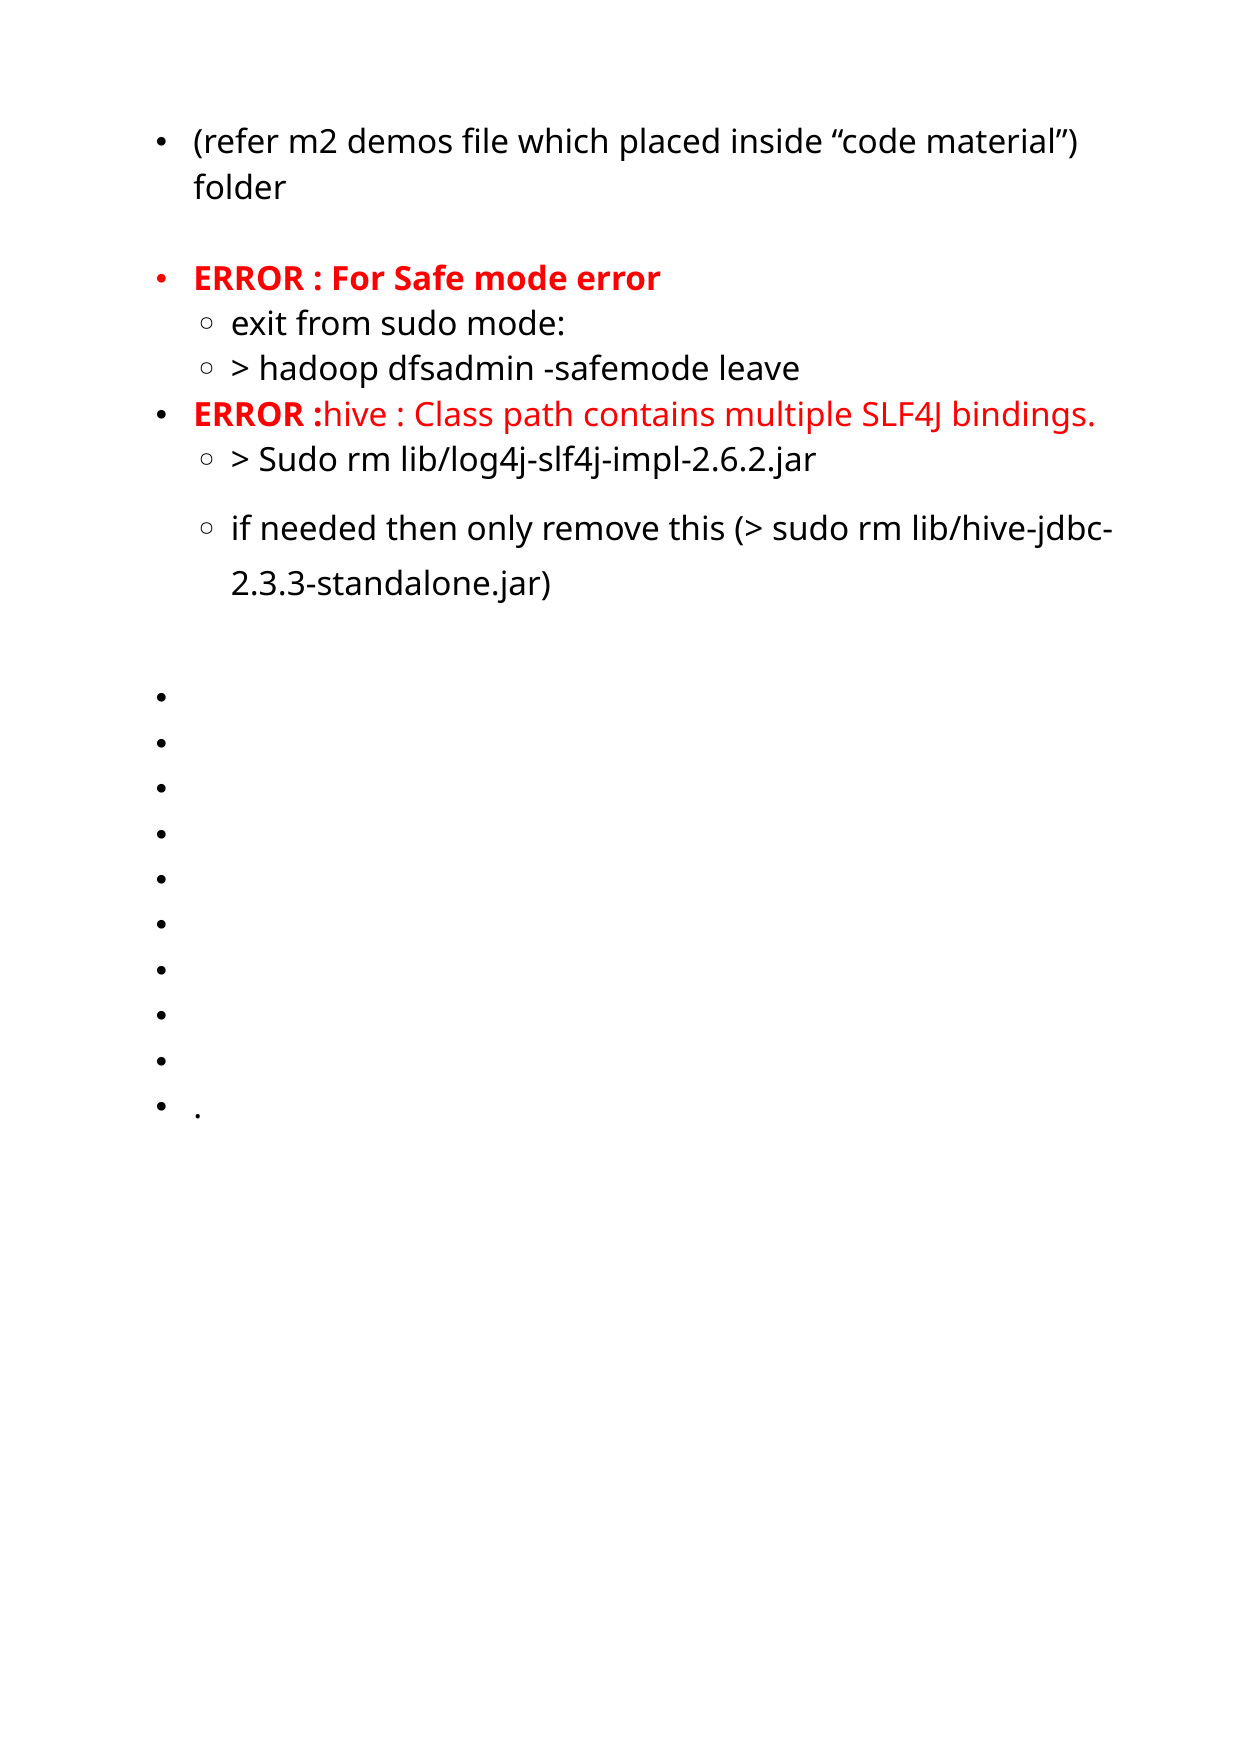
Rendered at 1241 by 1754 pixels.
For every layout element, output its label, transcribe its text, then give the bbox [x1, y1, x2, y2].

list (refer m2 demos file which placed inside “code material”) folder [156, 118, 1122, 209]
list > Sudo rm lib/log4j-slf4j-impl-2.6.2.jar [193, 436, 1122, 481]
list ERROR :hive : Class path contains multiple SLF4J bindings. [156, 391, 1122, 436]
list if needed then only remove this (> sudo rm lib/hive-jdbc-2.3.3-standalone.jar) [193, 505, 1122, 605]
list . [156, 1083, 1122, 1128]
list > hadoop dfsadmin -safemode leave [193, 345, 1122, 391]
list ERROR : For Safe mode error [156, 254, 1122, 300]
list exit from sudo mode: [193, 300, 1122, 345]
